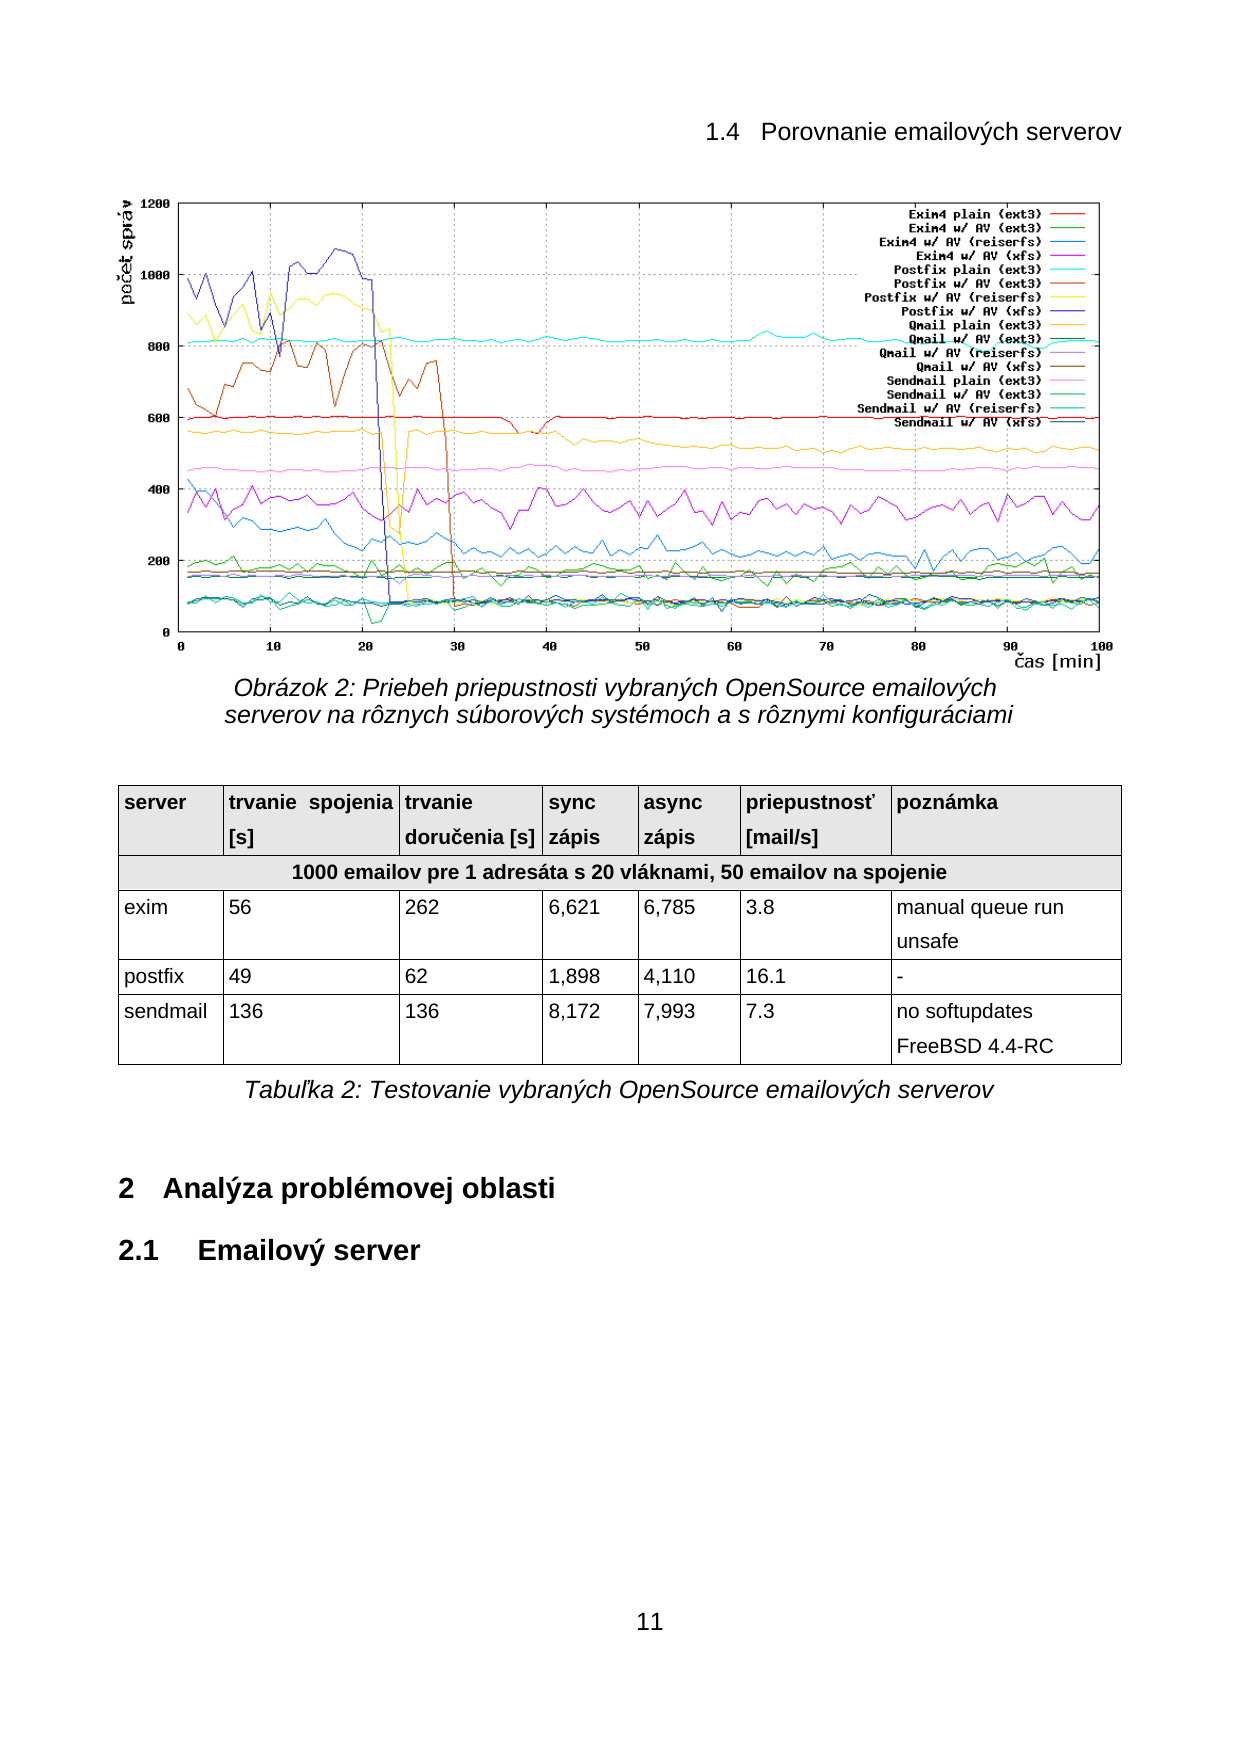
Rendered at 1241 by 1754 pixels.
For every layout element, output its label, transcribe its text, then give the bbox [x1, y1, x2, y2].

table_header server [119, 786, 223, 855]
table_cell no softupdates FreeBSD 4.4-RC [892, 995, 1121, 1063]
subtitle Emailový server [118, 1233, 1122, 1266]
table_cell 62 [400, 960, 542, 994]
table_header trvanie doručenia [s] [400, 786, 542, 855]
table_cell 1,898 [543, 960, 638, 994]
table_cell 7,993 [639, 995, 740, 1063]
table_cell 1000 emailov pre 1 adresáta s 20 vláknami, 50 emailov na spojenie [119, 856, 1121, 889]
text Obrázok 2: Priebeh priepustnosti vybraných OpenSource emailových serverov na rôznych súborových systémoch a s rôznymi konfiguráciami [118, 188, 1122, 729]
table_cell 136 [400, 995, 542, 1063]
table_cell 6,621 [543, 891, 638, 959]
title Analýza problémovej oblasti [118, 1172, 1122, 1205]
table_cell 6,785 [639, 891, 740, 959]
table_header trvanie spojenia [s] [224, 786, 399, 855]
picture [106, 175, 1121, 674]
table_header sync zápis [543, 786, 638, 855]
table_cell 136 [224, 995, 399, 1063]
table_cell 4,110 [639, 960, 740, 994]
table_header async zápis [639, 786, 740, 855]
table_cell 3.8 [741, 891, 891, 959]
table_header priepustnosť [mail/s] [741, 786, 891, 855]
table_header poznámka [892, 786, 1121, 855]
table_cell postfix [119, 960, 223, 994]
text Tabuľka 2: Testovanie vybraných OpenSource emailových serverov [118, 1076, 1122, 1104]
table_cell 16.1 [741, 960, 891, 994]
table_cell - [892, 960, 1121, 994]
table_cell 8,172 [543, 995, 638, 1063]
table_cell 49 [224, 960, 399, 994]
table_cell 262 [400, 891, 542, 959]
table_cell 56 [224, 891, 399, 959]
table_cell 7.3 [741, 995, 891, 1063]
table_cell manual queue run unsafe [892, 891, 1121, 959]
table_cell exim [119, 891, 223, 959]
table_cell sendmail [119, 995, 223, 1063]
